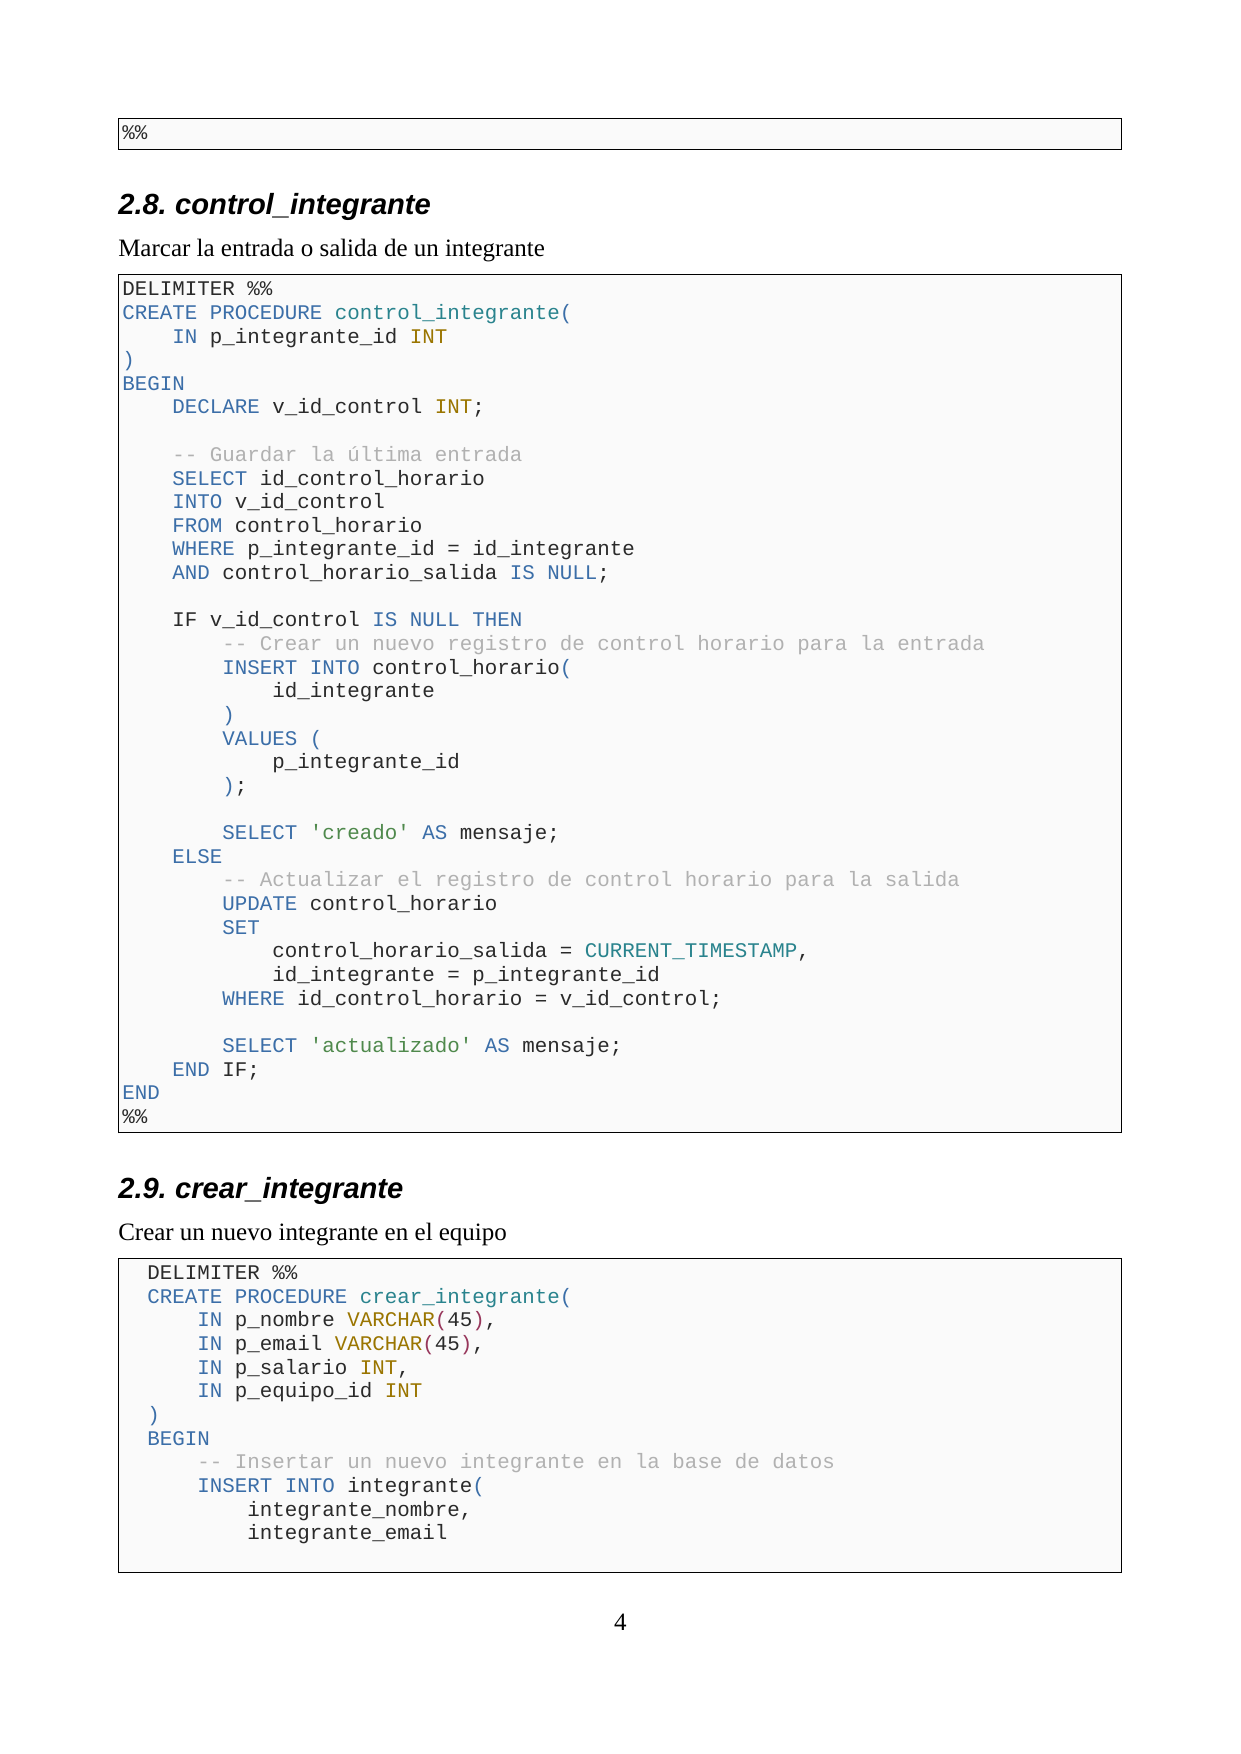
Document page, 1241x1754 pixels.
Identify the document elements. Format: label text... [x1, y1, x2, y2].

text IN p_equipo_id INT [119, 1376, 1121, 1400]
text -- Crear un nuevo registro de control horario para la entrada [119, 629, 1121, 653]
text %% [119, 119, 1121, 149]
text id_integrante [119, 676, 1121, 700]
text id_integrante = p_integrante_id [119, 960, 1121, 984]
text %% [119, 1102, 1121, 1132]
text ) [119, 1400, 1121, 1424]
text -- Actualizar el registro de control horario para la salida [119, 866, 1121, 889]
text SET [119, 913, 1121, 936]
text CREATE PROCEDURE control_integrante( [119, 298, 1121, 322]
text INTO v_id_control [119, 487, 1121, 511]
text WHERE id_control_horario = v_id_control; [119, 984, 1121, 1007]
text IN p_integrante_id INT [119, 322, 1121, 345]
text UPDATE control_horario [119, 889, 1121, 913]
text IN p_email VARCHAR(45), [119, 1329, 1121, 1353]
text Marcar la entrada o salida de un integrante [118, 233, 1122, 262]
text ) [119, 345, 1121, 369]
text ) [119, 700, 1121, 724]
text control_horario_salida = CURRENT_TIMESTAMP, [119, 936, 1121, 960]
text DELIMITER %% [119, 275, 1121, 298]
text IN p_nombre VARCHAR(45), [119, 1306, 1121, 1329]
text INSERT INTO integrante( [119, 1471, 1121, 1495]
text ELSE [119, 842, 1121, 866]
text p_integrante_id [119, 747, 1121, 771]
subtitle control_integrante [118, 187, 1122, 221]
text ); [119, 771, 1121, 794]
text CREATE PROCEDURE crear_integrante( [119, 1282, 1121, 1306]
text VALUES ( [119, 724, 1121, 747]
text IF v_id_control IS NULL THEN [119, 605, 1121, 629]
text FROM control_horario [119, 511, 1121, 534]
text IN p_salario INT, [119, 1353, 1121, 1376]
text SELECT id_control_horario [119, 463, 1121, 487]
text DECLARE v_id_control INT; [119, 393, 1121, 416]
text INSERT INTO control_horario( [119, 653, 1121, 676]
text END IF; [119, 1055, 1121, 1078]
text END [119, 1078, 1121, 1102]
text Crear un nuevo integrante en el equipo [118, 1217, 1122, 1246]
text AND control_horario_salida IS NULL; [119, 558, 1121, 582]
text DELIMITER %% [119, 1259, 1121, 1282]
text WHERE p_integrante_id = id_integrante [119, 534, 1121, 558]
text -- Guardar la última entrada [119, 440, 1121, 463]
text SELECT 'creado' AS mensaje; [119, 818, 1121, 842]
text BEGIN [119, 1424, 1121, 1447]
text integrante_nombre, [119, 1495, 1121, 1518]
text integrante_email [119, 1518, 1121, 1542]
subtitle crear_integrante [118, 1171, 1122, 1204]
text SELECT 'actualizado' AS mensaje; [119, 1031, 1121, 1055]
text -- Insertar un nuevo integrante en la base de datos [119, 1447, 1121, 1471]
text BEGIN [119, 369, 1121, 393]
